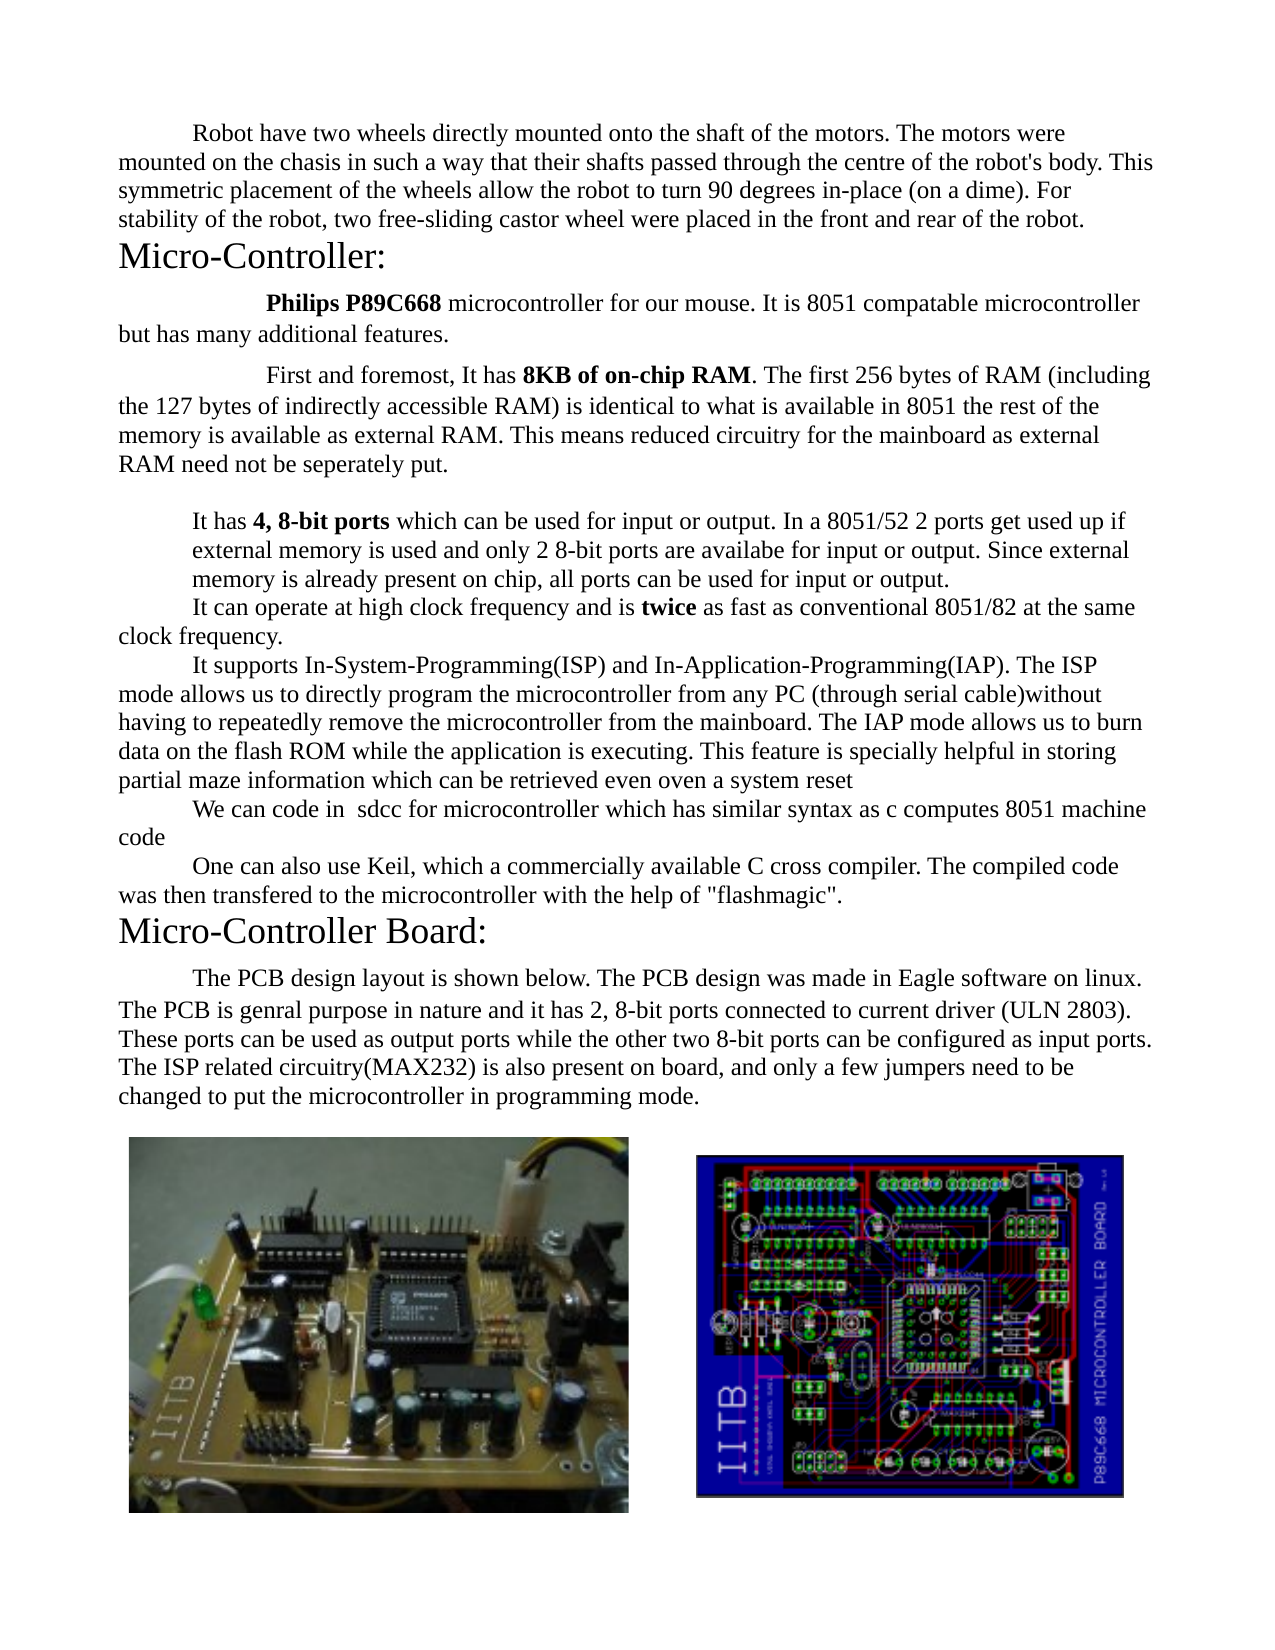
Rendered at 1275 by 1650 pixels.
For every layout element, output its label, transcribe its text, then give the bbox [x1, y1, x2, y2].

text Robot have two wheels directly mounted onto the shaft of the motors. The motors were mounted on the chasis in such a way that their shafts passed through the centre of the robot's body. This symmetric placement of the wheels allow the robot to turn 90 degrees in-place (on a dime). For stability of the robot, two free-sliding castor wheel were placed in the front and rear of the robot. [118, 118, 1157, 233]
text We can code in sdcc for microcontroller which has similar syntax as c computes 8051 machine code [118, 794, 1157, 851]
picture [128, 1137, 629, 1513]
text Micro-Controller Board: [118, 909, 1157, 952]
text Philips P89C668 microcontroller for our mouse. It is 8051 compatable microcontroller but has many additional features. [118, 276, 1157, 348]
text First and foremost, It has 8KB of on-chip RAM. The first 256 bytes of RAM (including the 127 bytes of indirectly accessible RAM) is identical to what is available in 8051 the rest of the memory is available as external RAM. This means reduced circuitry for the mainboard as external RAM need not be seperately put. [118, 348, 1157, 477]
text One can also use Keil, which a commercially available C cross compiler. The compiled code was then transfered to the microcontroller with the help of "flashmagic". [118, 851, 1157, 909]
text The PCB design layout is shown below. The PCB design was made in Eagle software on linux. The PCB is genral purpose in nature and it has 2, 8-bit ports connected to current driver (ULN 2803). These ports can be used as output ports while the other two 8-bit ports can be configured as input ports. The ISP related circuitry(MAX232) is also present on board, and only a few jumpers need to be changed to put the microcontroller in programming mode. [118, 952, 1157, 1110]
text It supports In-System-Programming(ISP) and In-Application-Programming(IAP). The ISP mode allows us to directly program the microcontroller from any PC (through serial cable)without having to repeatedly remove the microcontroller from the mainboard. The IAP mode allows us to burn data on the flash ROM while the application is executing. This feature is specially helpful in storing partial maze information which can be retrieved even oven a system reset [118, 650, 1157, 794]
list It has 4, 8-bit ports which can be used for input or output. In a 8051/52 2 ports get used up if external memory is used and only 2 8-bit ports are availabe for input or output. Since external memory is already present on chip, all ports can be used for input or output. [162, 506, 1157, 592]
text Micro-Controller: [118, 233, 1157, 276]
text It can operate at high clock frequency and is twice as fast as conventional 8051/82 at the same clock frequency. [118, 592, 1157, 650]
picture [696, 1155, 1124, 1498]
